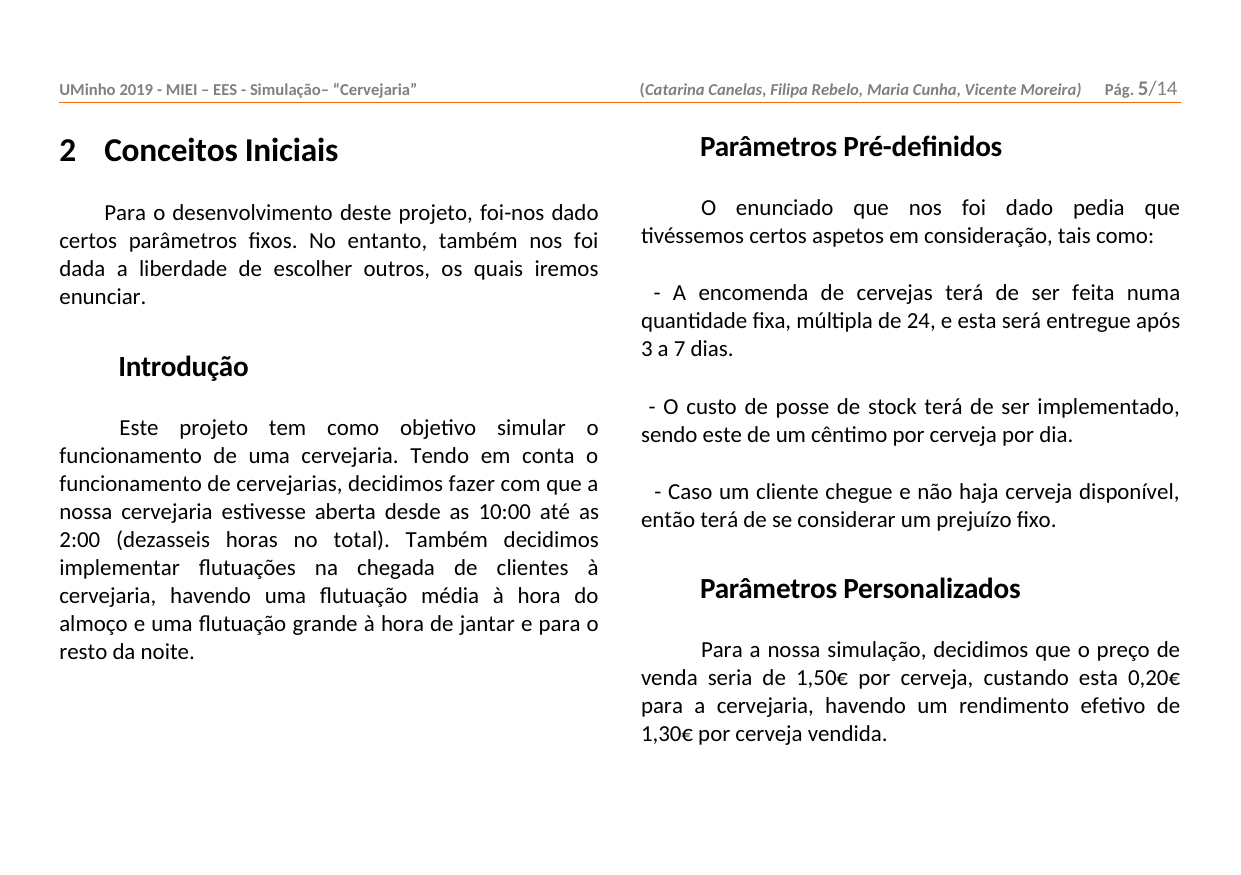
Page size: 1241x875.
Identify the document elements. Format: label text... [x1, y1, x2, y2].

text - Caso um cliente chegue e não haja cerveja disponível, então terá de se considerar um prejuízo fixo. [641, 477, 1181, 533]
text Este projeto tem como objetivo simular o funcionamento de uma cervejaria. Tendo em conta o funcionamento de cervejarias, decidimos fazer com que a nossa cervejaria estivesse aberta desde as 10:00 até as 2:00 (dezasseis horas no total). Também decidimos implementar flutuações na chegada de clientes à cervejaria, havendo uma flutuação média à hora do almoço e uma flutuação grande à hora de jantar e para o resto da noite. [59, 413, 599, 665]
subtitle Parâmetros Personalizados [700, 571, 1181, 606]
text O enunciado que nos foi dado pedia que tivéssemos certos aspetos em consideração, tais como: [641, 193, 1181, 249]
subtitle Parâmetros Pré-definidos [700, 128, 1181, 164]
text - O custo de posse de stock terá de ser implementado, sendo este de um cêntimo por cerveja por dia. [641, 392, 1181, 448]
subtitle Conceitos Iniciais [59, 128, 599, 169]
text - A encomenda de cervejas terá de ser feita numa quantidade fixa, múltipla de 24, e esta será entregue após 3 a 7 dias. [641, 278, 1181, 363]
text Para o desenvolvimento deste projeto, foi-nos dado certos parâmetros fixos. No entanto, também nos foi dada a liberdade de escolher outros, os quais iremos enunciar. [59, 198, 599, 311]
text Para a nossa simulação, decidimos que o preço de venda seria de 1,50€ por cerveja, custando esta 0,20€ para a cervejaria, havendo um rendimento efetivo de 1,30€ por cerveja vendida. [641, 635, 1181, 747]
subtitle Introdução [118, 348, 599, 384]
